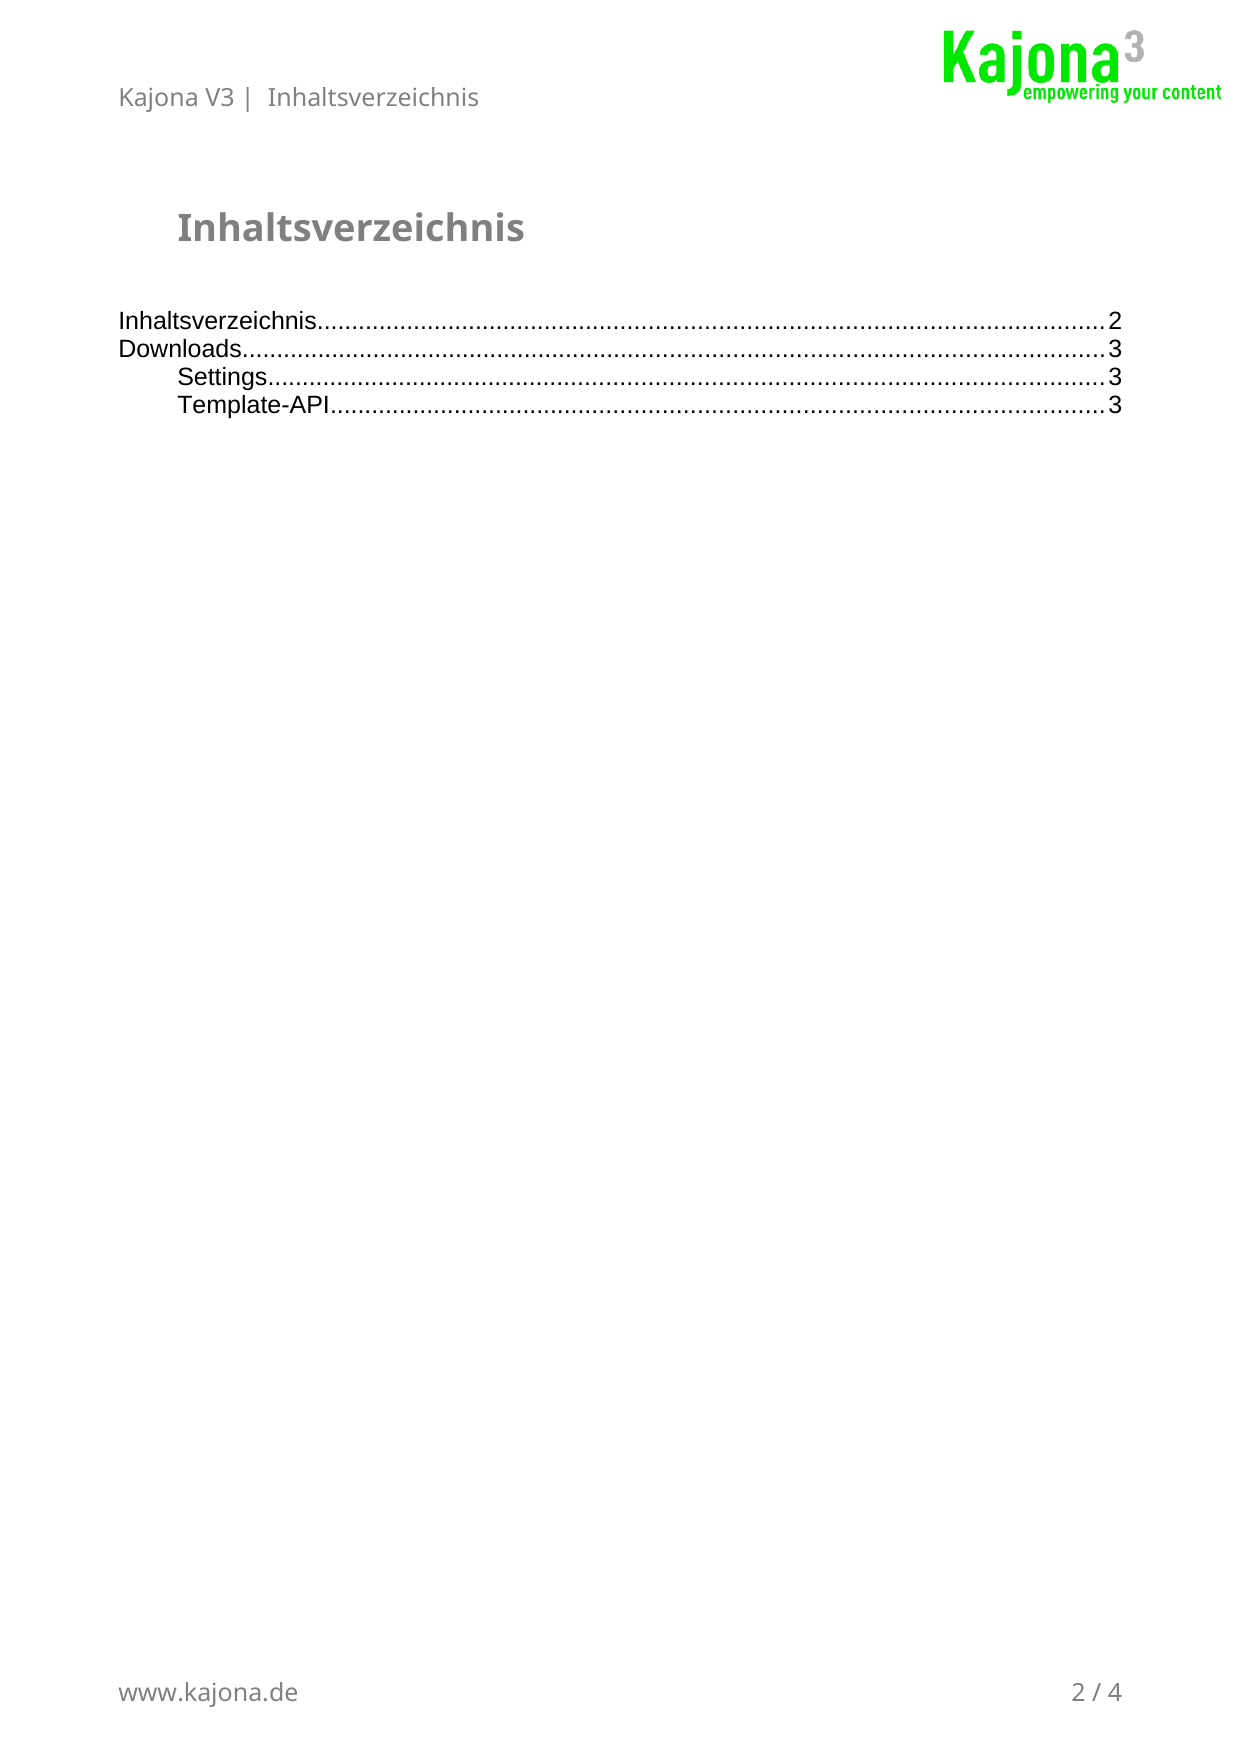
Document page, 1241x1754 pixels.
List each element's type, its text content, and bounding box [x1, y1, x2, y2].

text Template-API 3 [177, 391, 1122, 418]
subtitle Inhaltsverzeichnis [118, 201, 1122, 253]
picture [944, 30, 1221, 103]
text Settings 3 [177, 363, 1122, 391]
text Inhaltsverzeichnis 2 [118, 307, 1122, 335]
text Downloads 3 [118, 335, 1122, 363]
